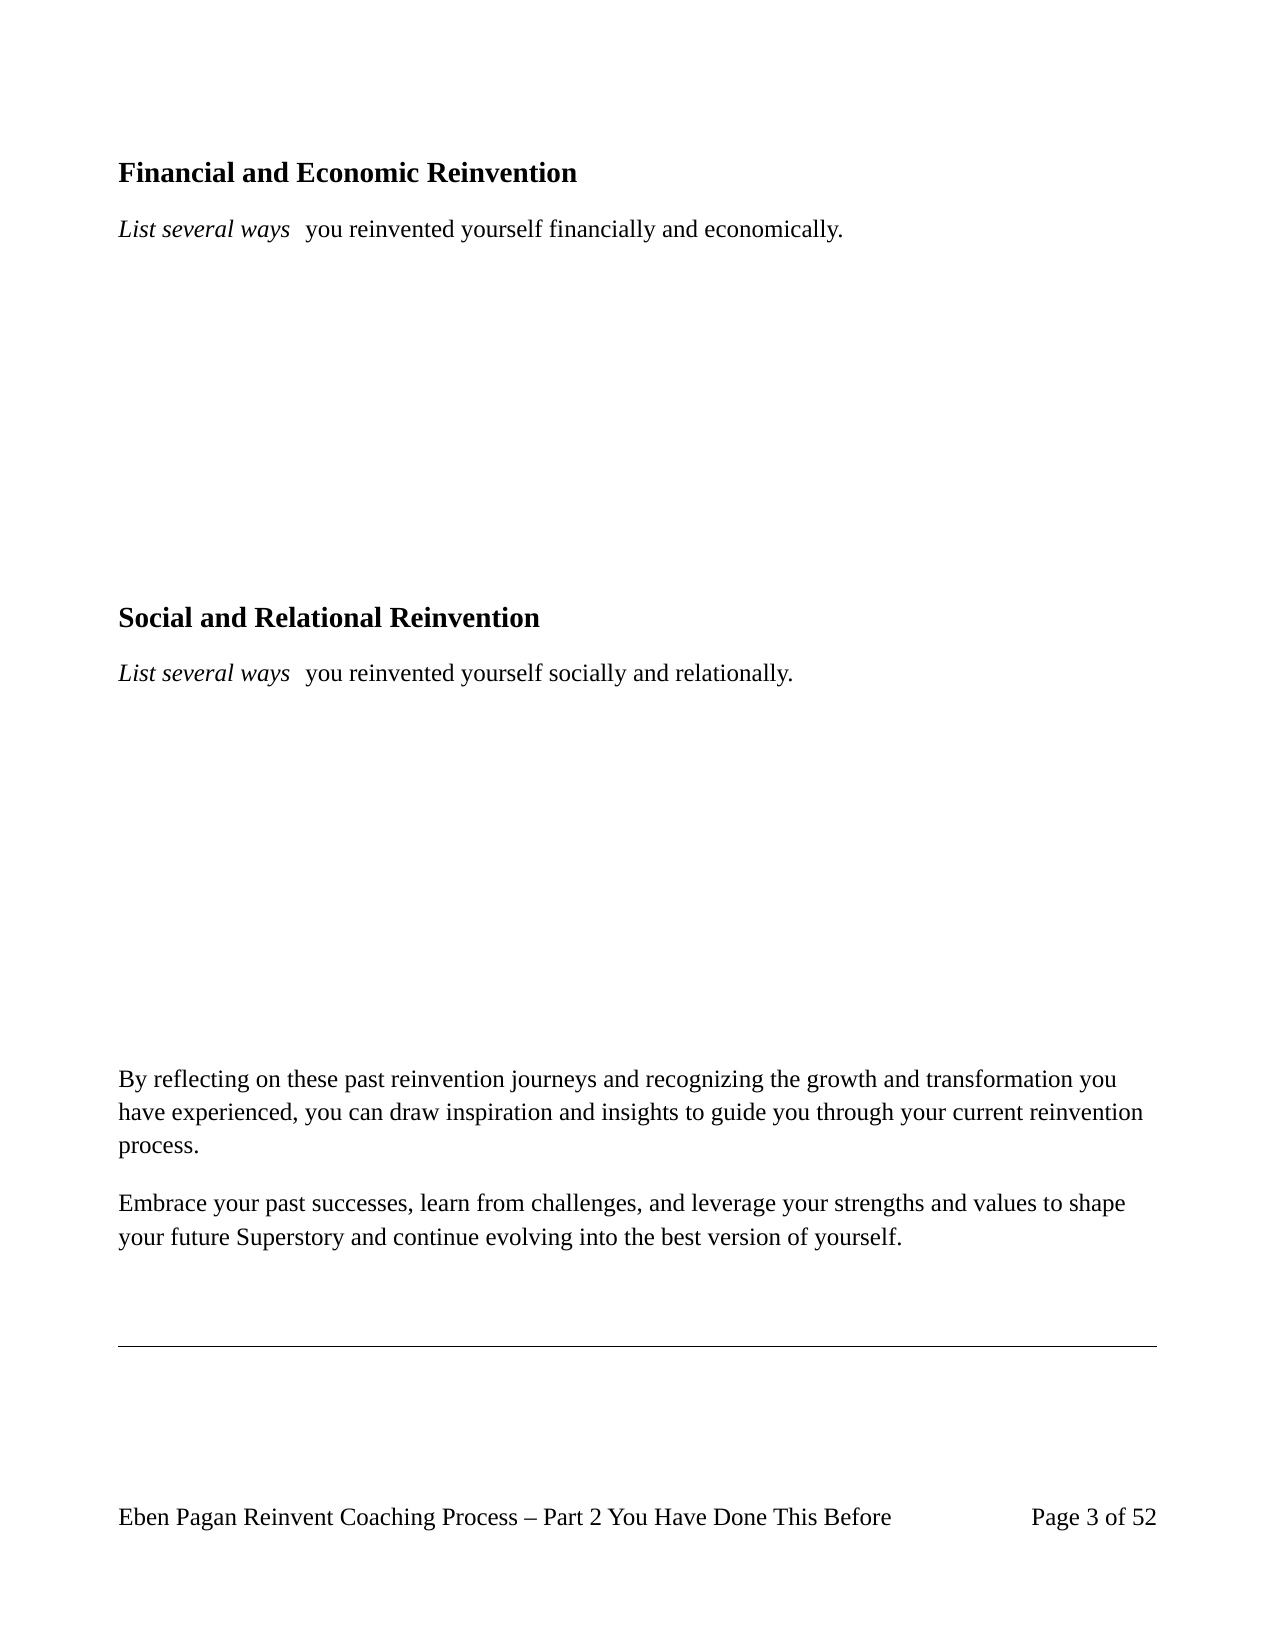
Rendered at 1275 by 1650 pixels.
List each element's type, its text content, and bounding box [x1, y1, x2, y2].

text Embrace your past successes, learn from challenges, and leverage your strengths and values to shape your future Superstory and continue evolving into the best version of yourself. [118, 1188, 1157, 1250]
text By reflecting on these past reinvention journeys and recognizing the growth and transformation you have experienced, you can draw inspiration and insights to guide you through your current reinvention process. [118, 1064, 1157, 1159]
text List several ways you reinvented yourself socially and relationally. [118, 658, 1157, 687]
subtitle Social and Relational Reinvention [118, 600, 1157, 633]
text List several ways you reinvented yourself financially and economically. [118, 214, 1157, 243]
subtitle Financial and Economic Reinvention [118, 156, 1157, 189]
